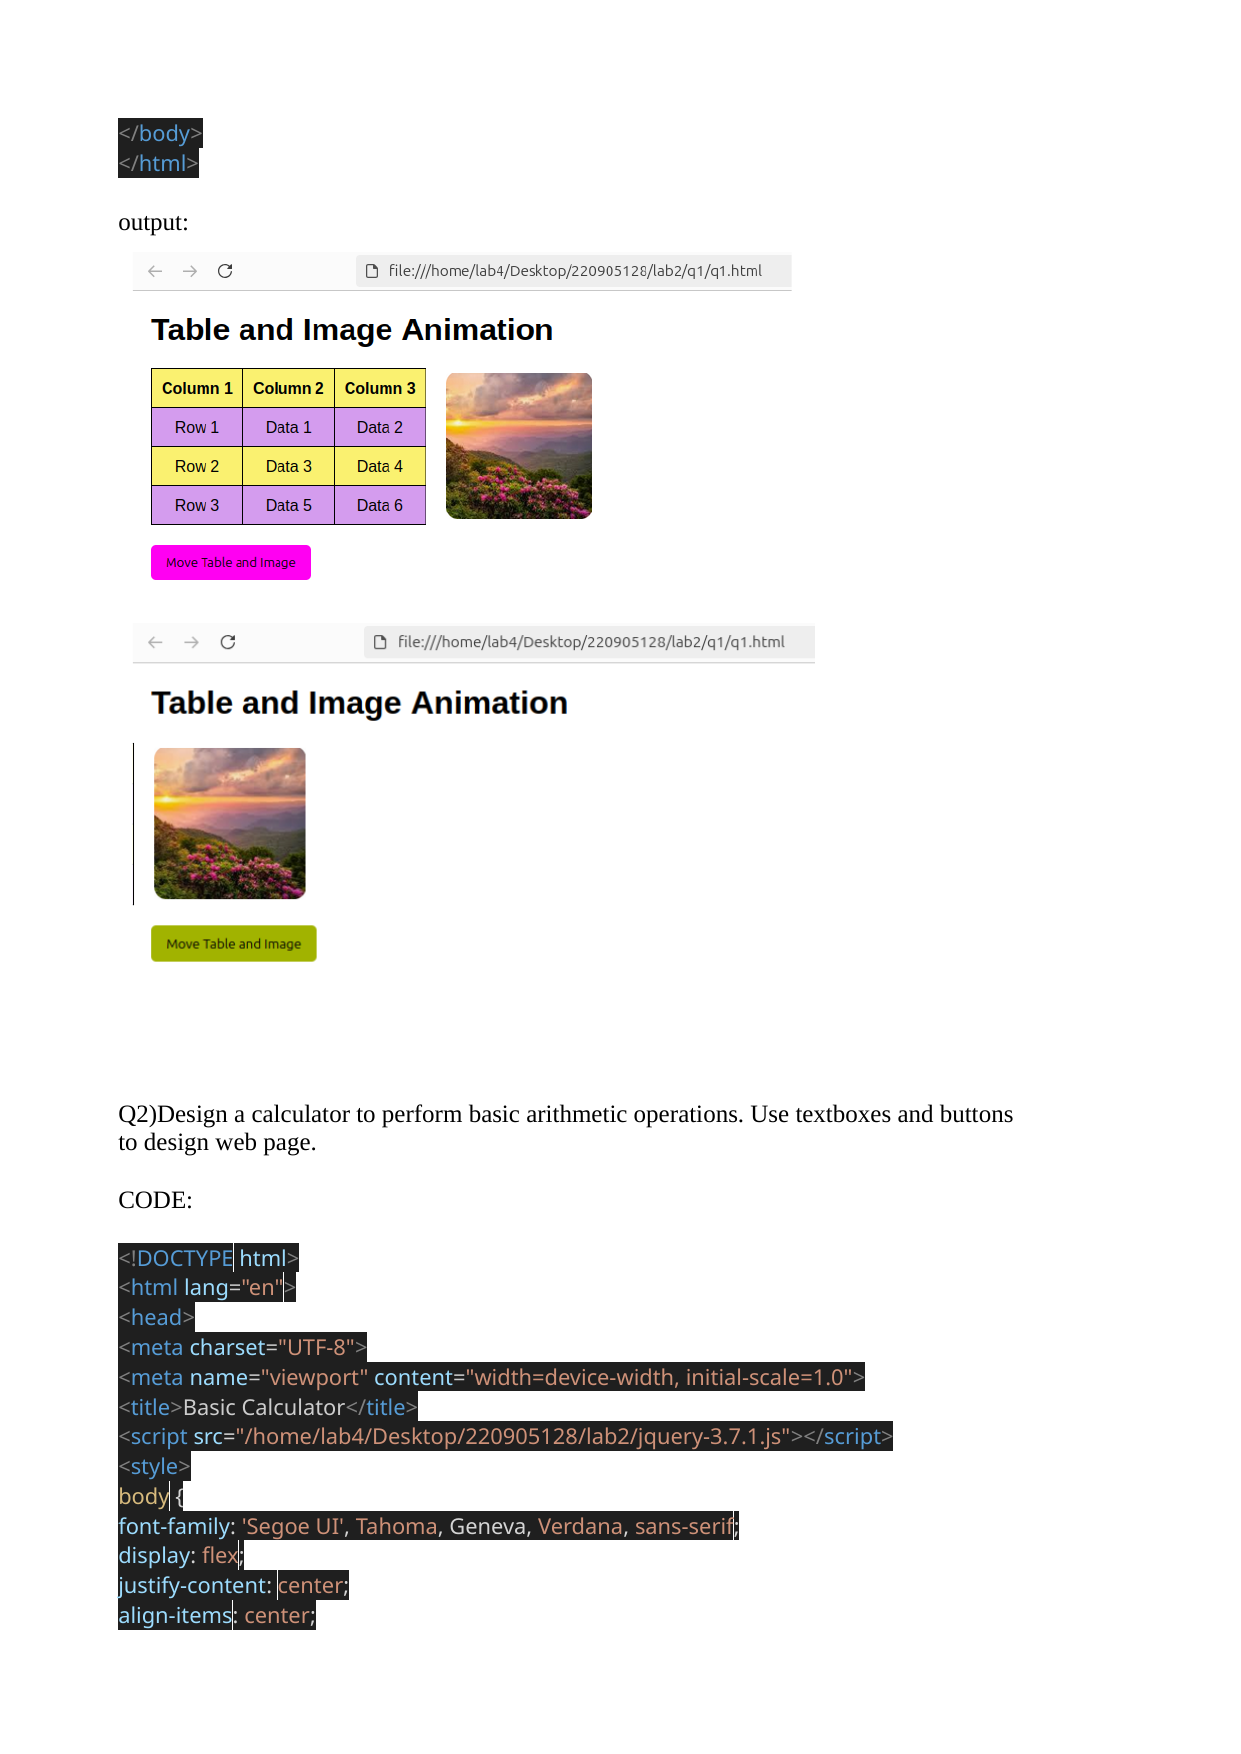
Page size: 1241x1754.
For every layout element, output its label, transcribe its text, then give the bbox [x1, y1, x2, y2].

text display: flex; [118, 1540, 1122, 1570]
text <html lang="en"> [118, 1272, 1122, 1302]
text </body> [118, 118, 1122, 148]
text justify-content: center; [118, 1570, 1122, 1600]
text <meta charset="UTF-8"> [118, 1332, 1122, 1362]
text <!DOCTYPE html> [118, 1242, 1122, 1272]
text to design web page. [118, 1127, 1122, 1156]
text Q2)Design a calculator to perform basic arithmetic operations. Use textboxes and buttons [118, 1099, 1122, 1127]
text font-family: 'Segoe UI', Tahoma, Geneva, Verdana, sans-serif; [118, 1511, 1122, 1540]
text <script src="/home/lab4/Desktop/220905128/lab2/jquery-3.7.1.js"></script> [118, 1421, 1122, 1451]
text <head> [118, 1302, 1122, 1332]
text <meta name="viewport" content="width=device-width, initial-scale=1.0"> [118, 1362, 1122, 1391]
text align-items: center; [118, 1600, 1122, 1630]
text body { [118, 1481, 1122, 1511]
text CODE: [118, 1185, 1122, 1214]
text output: [118, 207, 1122, 236]
text <style> [118, 1451, 1122, 1481]
picture [132, 252, 815, 1008]
text <title>Basic Calculator</title> [118, 1391, 1122, 1421]
text </html> [118, 148, 1122, 178]
